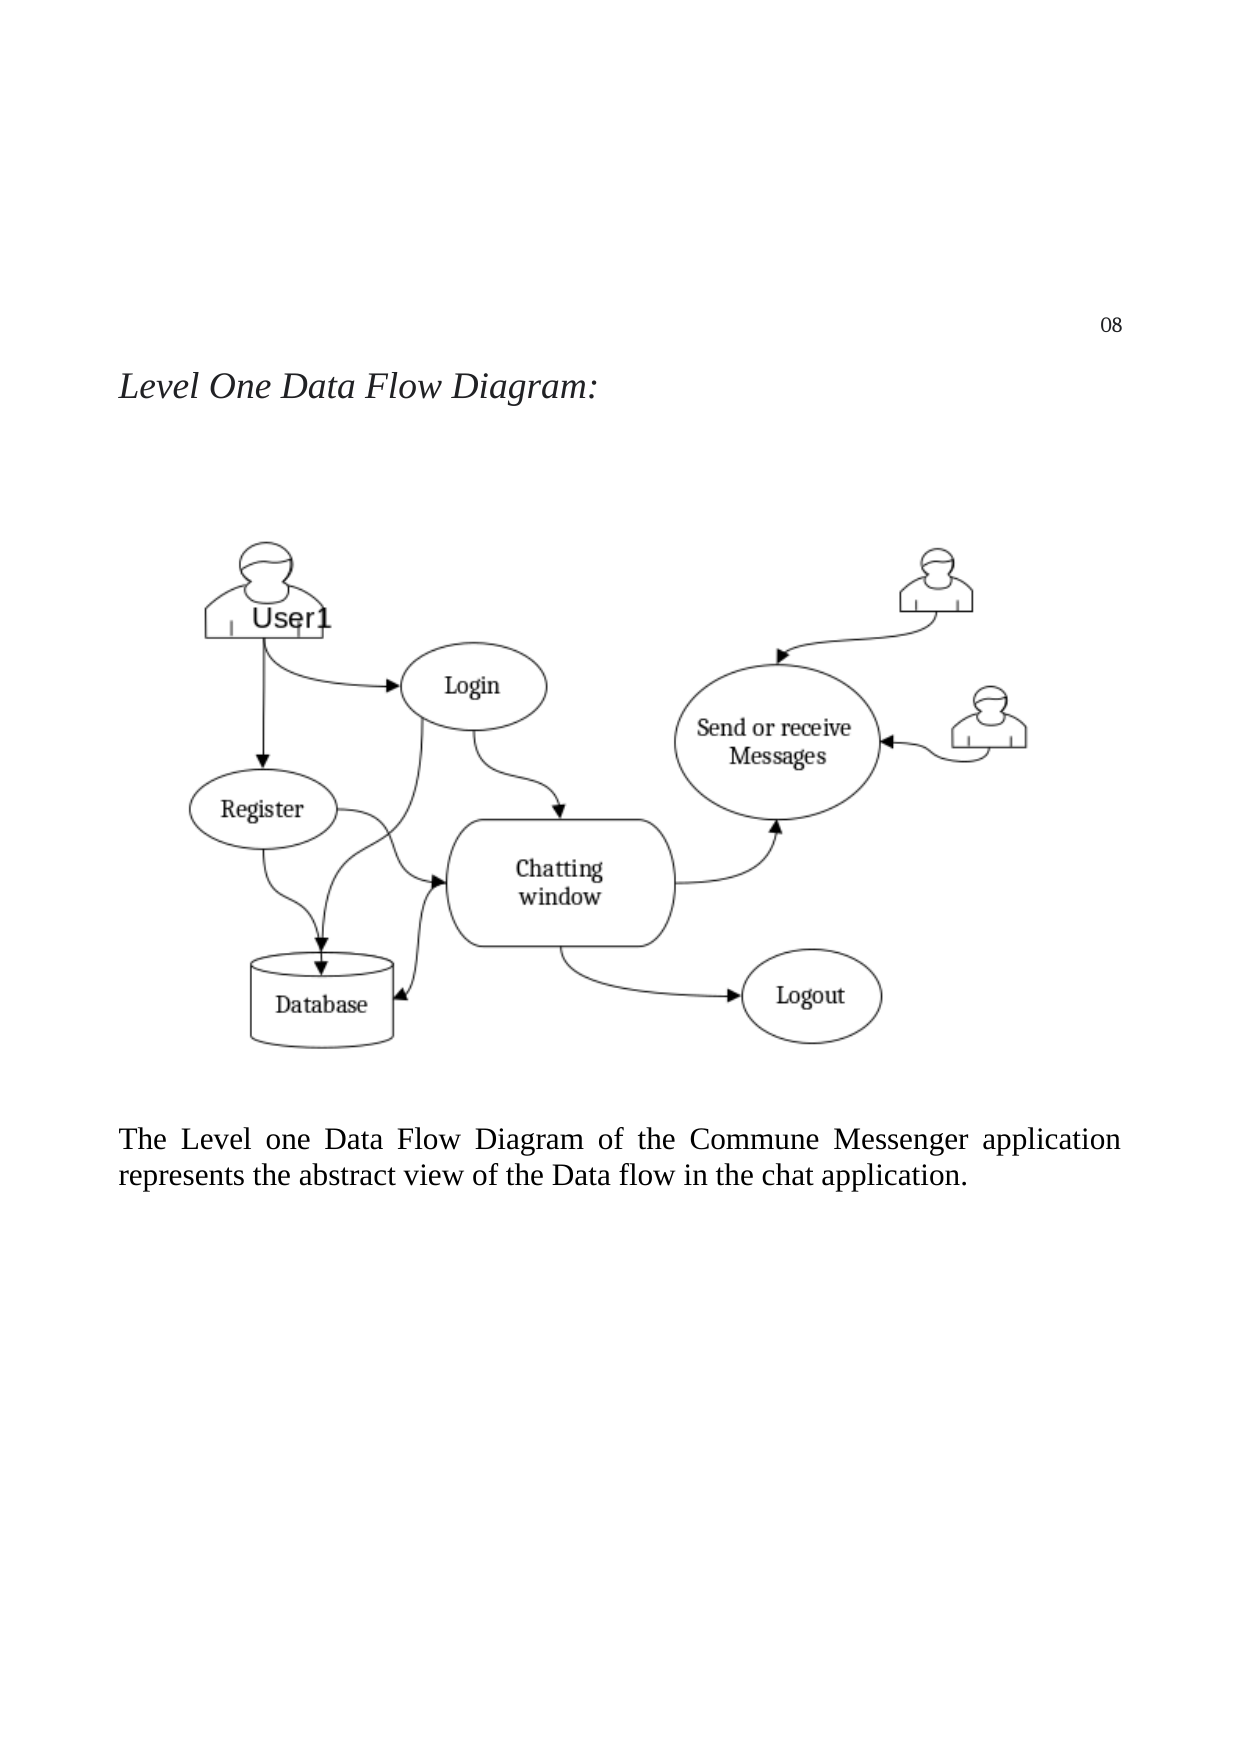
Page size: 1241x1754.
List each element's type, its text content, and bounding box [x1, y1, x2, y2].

text 08 [118, 313, 1122, 338]
text Level One Data Flow Diagram: [118, 363, 1122, 406]
text The Level one Data Flow Diagram of the Commune Messenger application represents the abstract view of the Data flow in the chat application. [118, 600, 1122, 1192]
